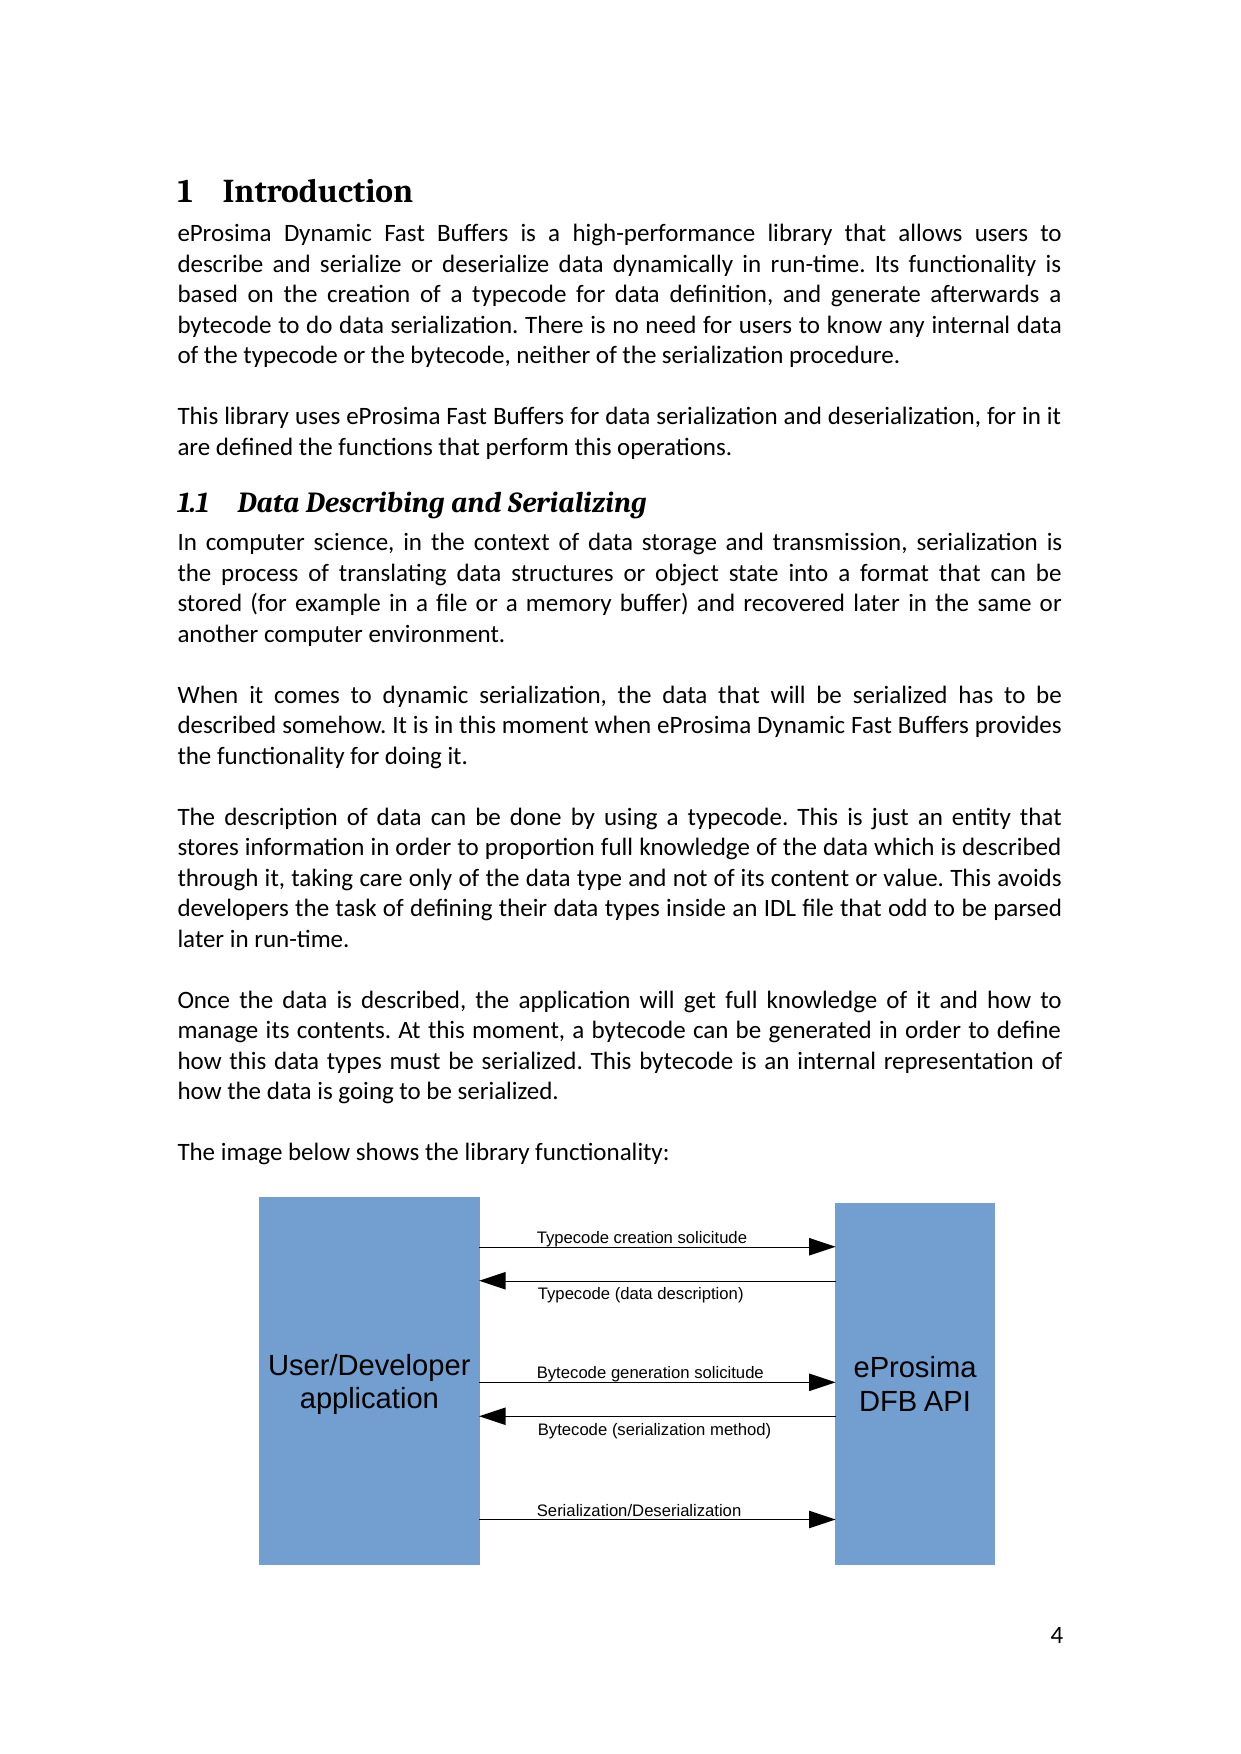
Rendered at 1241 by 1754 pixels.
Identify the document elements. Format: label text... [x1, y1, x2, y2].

text The description of data can be done by using a typecode. This is just an entity that stores information in order to proportion full knowledge of the data which is described through it, taking care only of the data type and not of its content or value. This avoids developers the task of defining their data types inside an IDL file that odd to be parsed later in run-time. [177, 801, 1063, 953]
subtitle Introduction [177, 173, 1063, 211]
text Once the data is described, the application will get full knowledge of it and how to manage its contents. At this moment, a bytecode can be generated in order to define how this data types must be serialized. This bytecode is an internal representation of how the data is going to be serialized. [177, 984, 1063, 1106]
text This library uses eProsima Fast Buffers for data serialization and deserialization, for in it are defined the functions that perform this operations. [177, 400, 1063, 461]
text eProsima Dynamic Fast Buffers is a high-performance library that allows users to describe and serialize or deserialize data dynamically in run-time. Its functionality is based on the creation of a typecode for data definition, and generate afterwards a bytecode to do data serialization. There is no need for users to know any internal data of the typecode or the bytecode, neither of the serialization procedure. [177, 217, 1063, 370]
subtitle Data Describing and Serializing [177, 486, 1063, 520]
text When it comes to dynamic serialization, the data that will be serialized has to be described somehow. It is in this moment when eProsima Dynamic Fast Buffers provides the functionality for doing it. [177, 679, 1063, 770]
text The image below shows the library functionality: [177, 1137, 1063, 1167]
text In computer science, in the context of data storage and transmission, serialization is the process of translating data structures or object state into a format that can be stored (for example in a file or a memory buffer) and recovered later in the same or another computer environment. [177, 526, 1063, 648]
